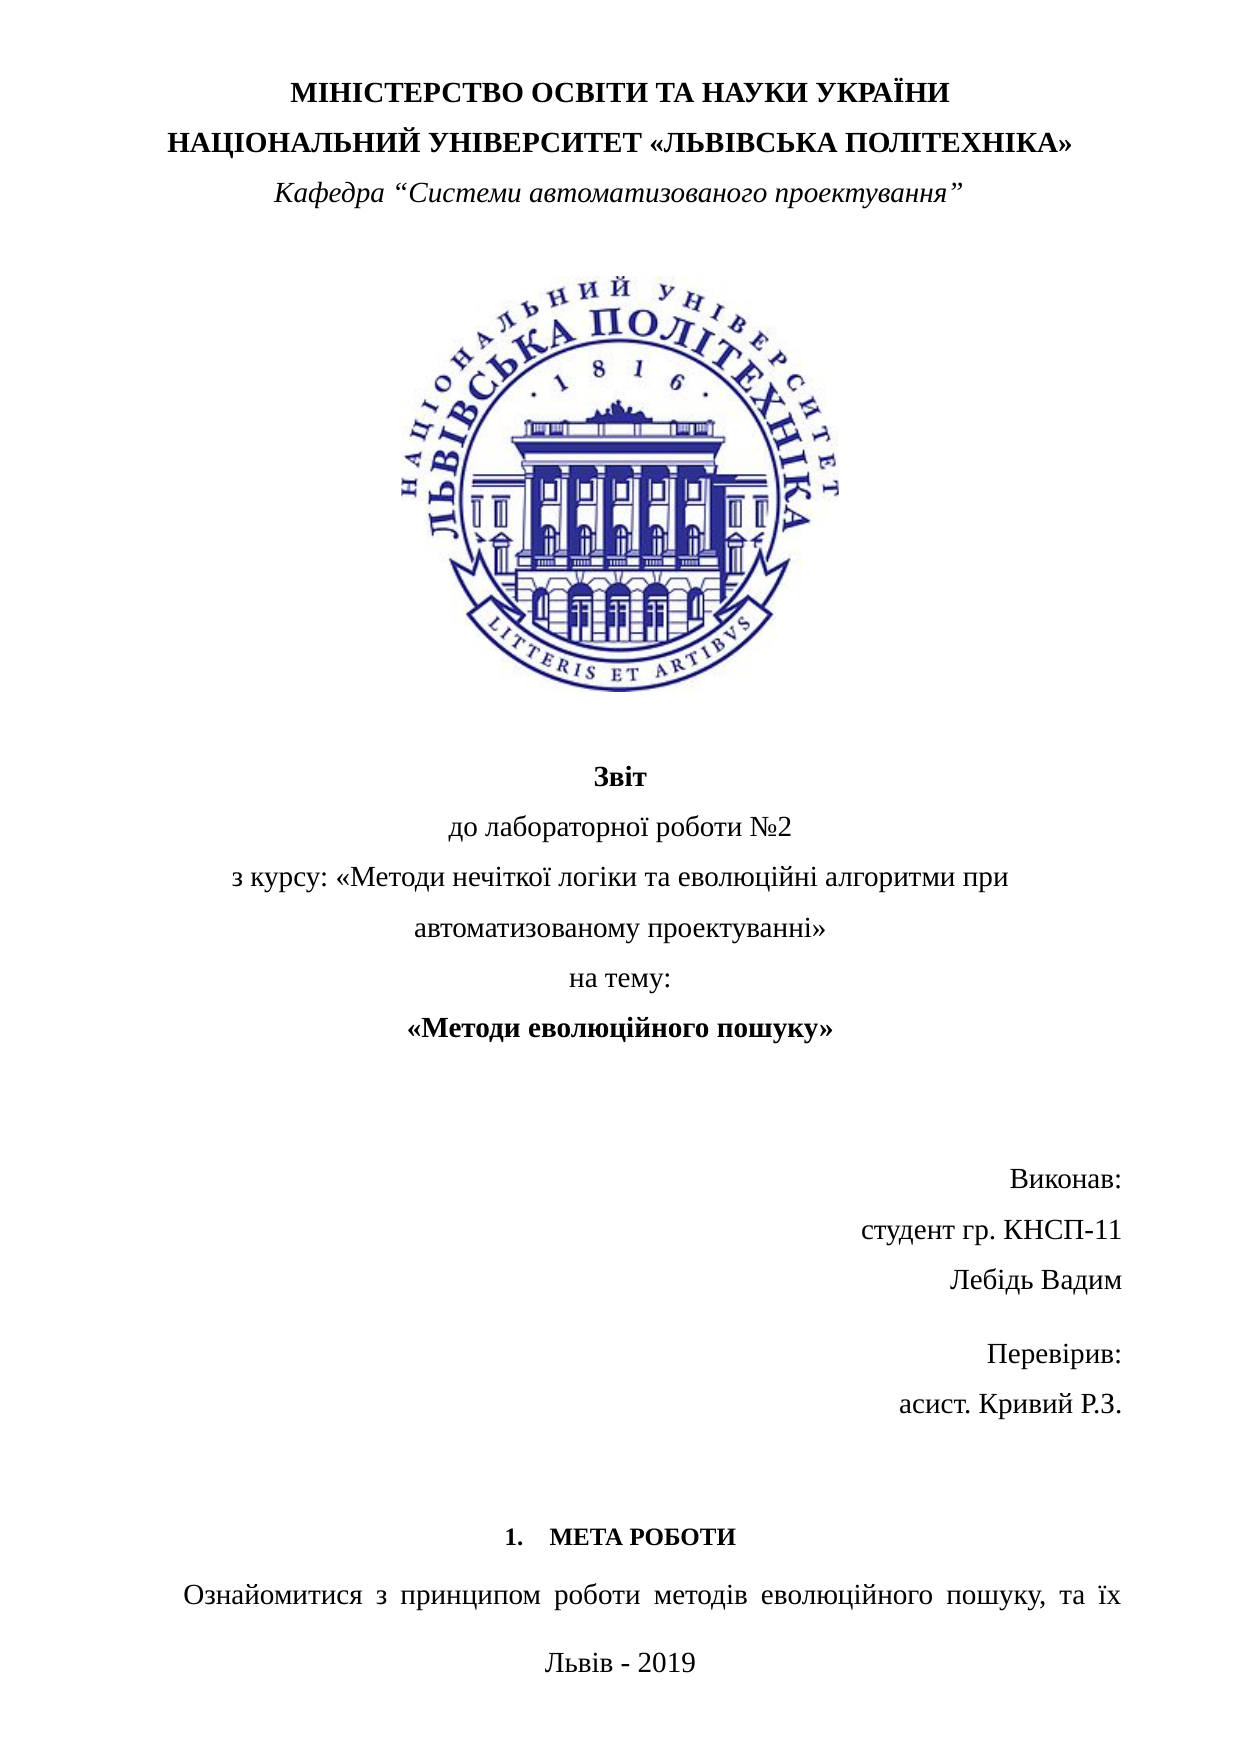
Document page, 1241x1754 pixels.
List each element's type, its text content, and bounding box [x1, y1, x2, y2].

text МІНІСТЕРСТВО ОСВІТИ ТА НАУКИ УКРАЇНИ НАЦІОНАЛЬНИЙ УНІВЕРСИТЕТ «ЛЬВІВСЬКА ПОЛІТЕХНІКА» [118, 75, 1122, 159]
text Ознайомитися з принципом роботи методів еволюційного пошуку, та їх [118, 1577, 1122, 1611]
text Перевірив: асист. Кривий Р.З. [118, 1336, 1122, 1420]
text Виконав: студент гр. КНСП-11 [118, 1161, 1122, 1245]
text Кафедра “Системи автоматизованого проектування” [118, 176, 1122, 209]
text Звіт до лабораторної роботи №2 з курсу: «Методи нечіткої логіки та еволюційні алгоритми при автоматизованому проектуванні» на тему: «Методи еволюційного пошуку» [118, 759, 1122, 1044]
text Лебідь Вадим [118, 1262, 1122, 1296]
subtitle Мета роботи [118, 1522, 1122, 1551]
